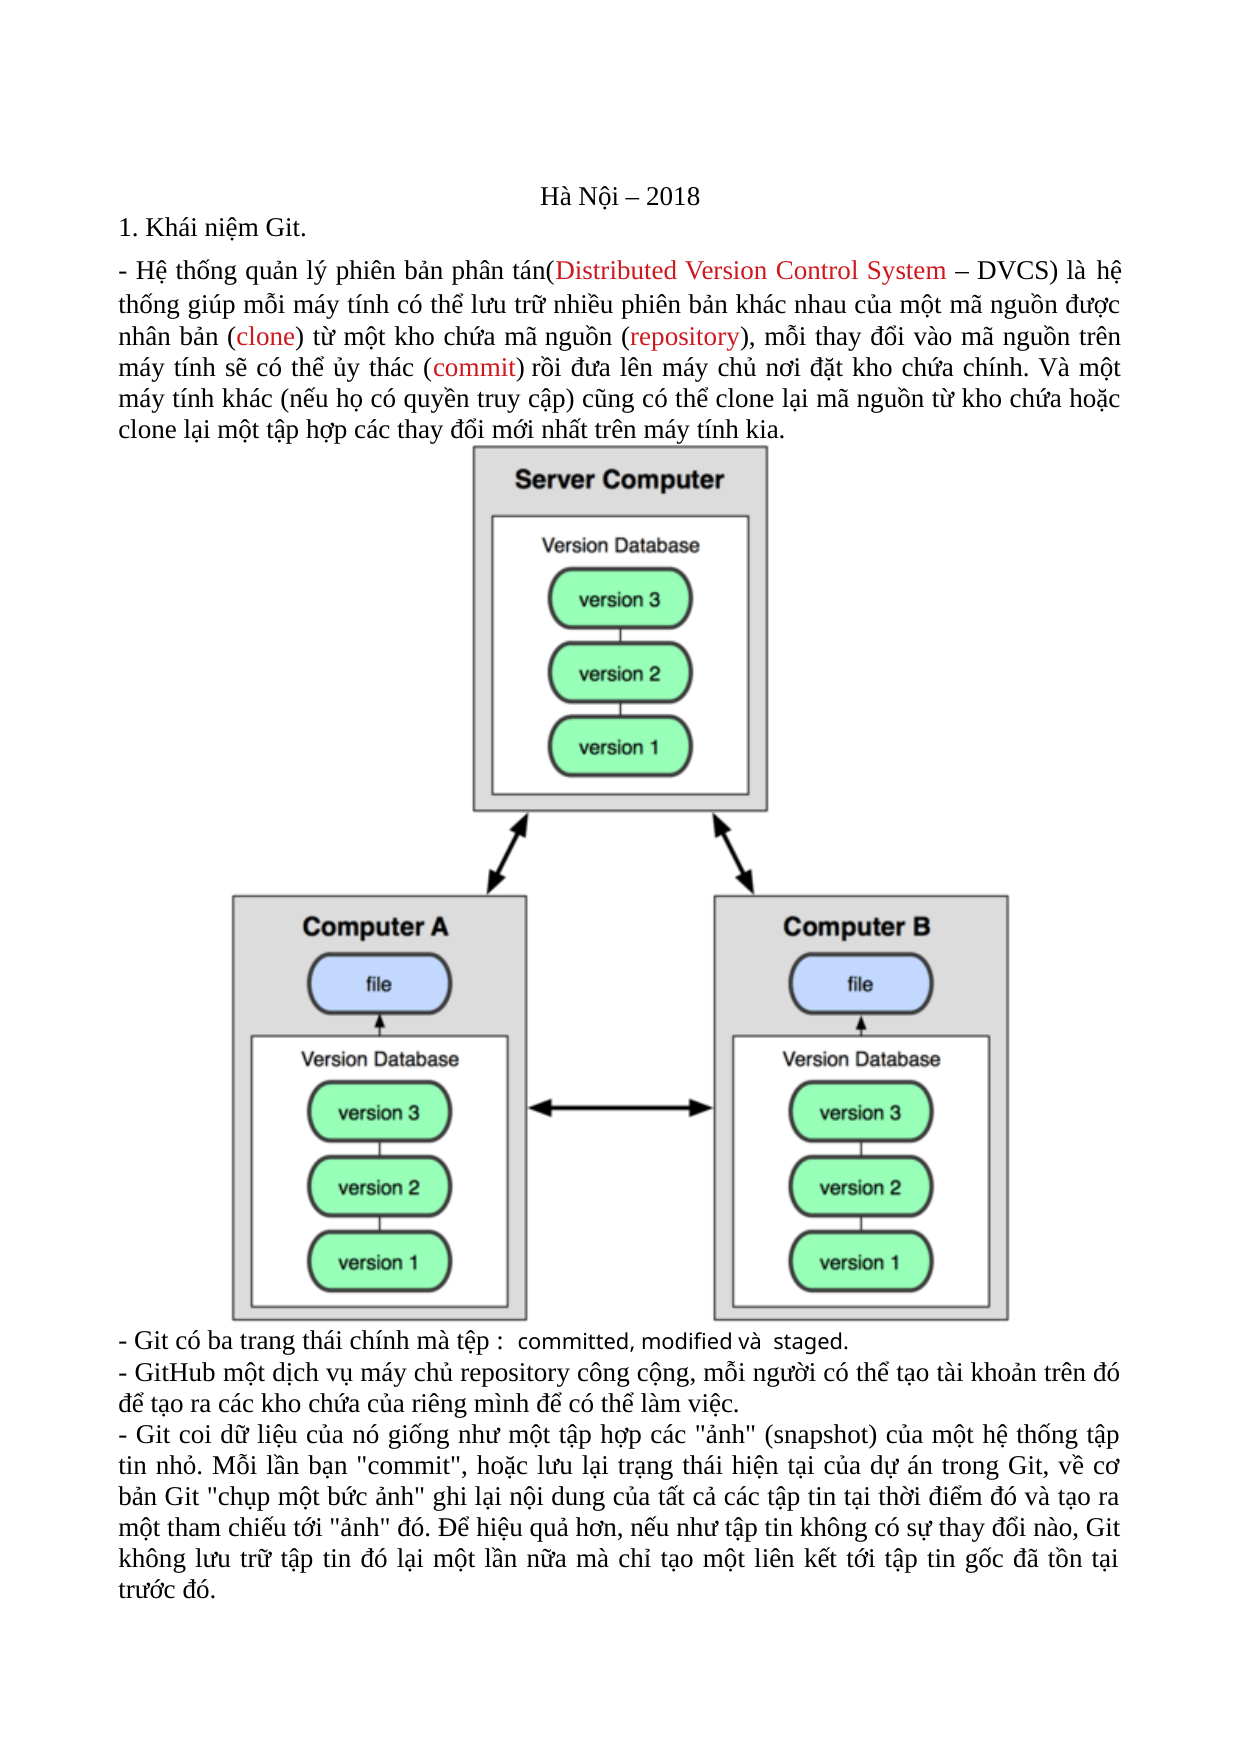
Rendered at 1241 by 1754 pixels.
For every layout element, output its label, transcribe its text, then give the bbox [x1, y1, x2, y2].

picture [229, 444, 1011, 1324]
text - GitHub một dịch vụ máy chủ repository công cộng, mỗi người có thể tạo tài khoản trên đó để tạo ra các kho chứa của riêng mình để có thể làm việc. [118, 1356, 1122, 1418]
text - Git coi dữ liệu của nó giống như một tập hợp các "ảnh" (snapshot) của một hệ thống tập tin nhỏ. Mỗi lần bạn "commit", hoặc lưu lại trạng thái hiện tại của dự án trong Git, về cơ bản Git "chụp một bức ảnh" ghi lại nội dung của tất cả các tập tin tại thời điểm đó và tạo ra một tham chiếu tới "ảnh" đó. Để hiệu quả hơn, nếu như tập tin không có sự thay đổi nào, Git không lưu trữ tập tin đó lại một lần nữa mà chỉ tạo một liên kết tới tập tin gốc đã tồn tại trước đó. [118, 1418, 1122, 1605]
text - Git có ba trang thái chính mà tệp : committed, modified và staged. [118, 444, 1122, 1356]
text 1. Khái niệm Git. [118, 212, 1122, 243]
text Hà Nội – 2018 [118, 180, 1122, 212]
text - Hệ thống quản lý phiên bản phân tán(Distributed Version Control System – DVCS) là hệ thống giúp mỗi máy tính có thể lưu trữ nhiều phiên bản khác nhau của một mã nguồn được nhân bản (clone) từ một kho chứa mã nguồn (repository), mỗi thay đổi vào mã nguồn trên máy tính sẽ có thể ủy thác (commit) rồi đưa lên máy chủ nơi đặt kho chứa chính. Và một máy tính khác (nếu họ có quyền truy cập) cũng có thể clone lại mã nguồn từ kho chứa hoặc clone lại một tập hợp các thay đổi mới nhất trên máy tính kia. [118, 243, 1122, 444]
